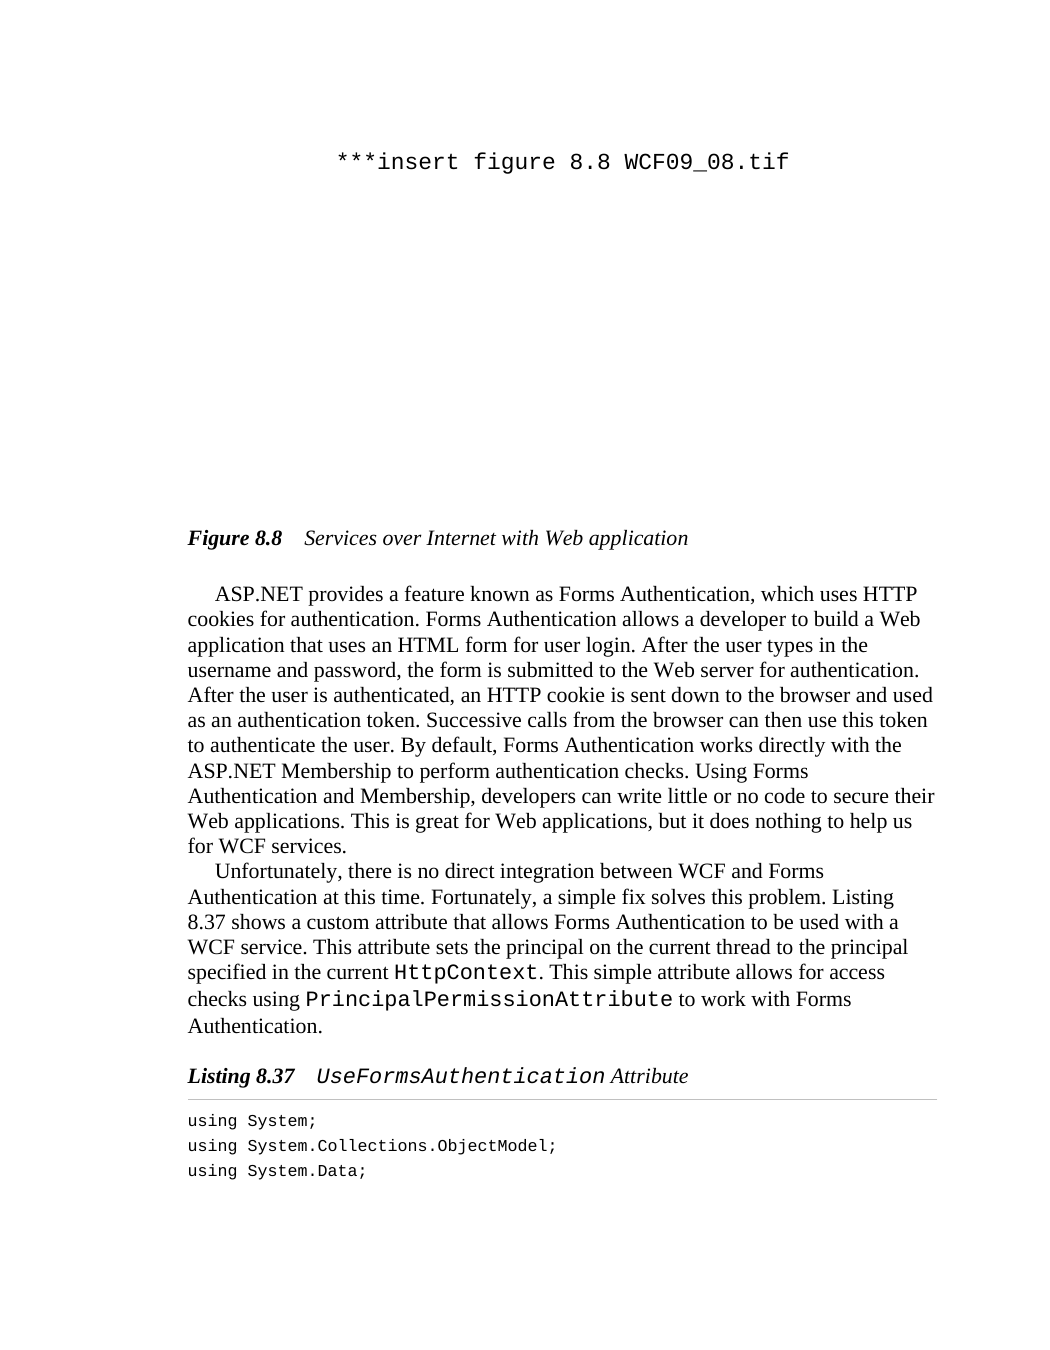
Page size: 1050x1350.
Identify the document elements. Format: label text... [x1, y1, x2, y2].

table_header ***insert figure 8.8 WCF09_08.tif [188, 150, 937, 525]
text Listing 8.37 UseFormsAuthentication Attribute [187, 1063, 937, 1100]
text using System.Collections.ObjectModel; [187, 1131, 937, 1156]
text using System; [187, 1106, 937, 1131]
text Unfortunately, there is no direct integration between WCF and Forms Authentication at this time. Fortunately, a simple fix solves this problem. Listing 8.37 shows a custom attribute that allows Forms Authentication to be used with a WCF service. This attribute sets the principal on the current thread to the principal specified in the current HttpContext. This simple attribute allows for access checks using PrincipalPermissionAttribute to work with Forms Authentication. [187, 858, 937, 1038]
table_cell Figure 8.8 Services over Internet with Web application [188, 525, 937, 581]
text ASP.NET provides a feature known as Forms Authentication, which uses HTTP cookies for authentication. Forms Authentication allows a developer to build a Web application that uses an HTML form for user login. After the user types in the username and password, the form is submitted to the Web server for authentication. After the user is authenticated, an HTTP cookie is sent down to the browser and used as an authentication token. Successive calls from the browser can then use this token to authenticate the user. By default, Forms Authentication works directly with the ASP.NET Membership to perform authentication checks. Using Forms Authentication and Membership, developers can write little or no code to secure their Web applications. This is great for Web applications, but it does nothing to help us for WCF services. [187, 581, 937, 858]
text using System.Data; [187, 1156, 937, 1181]
